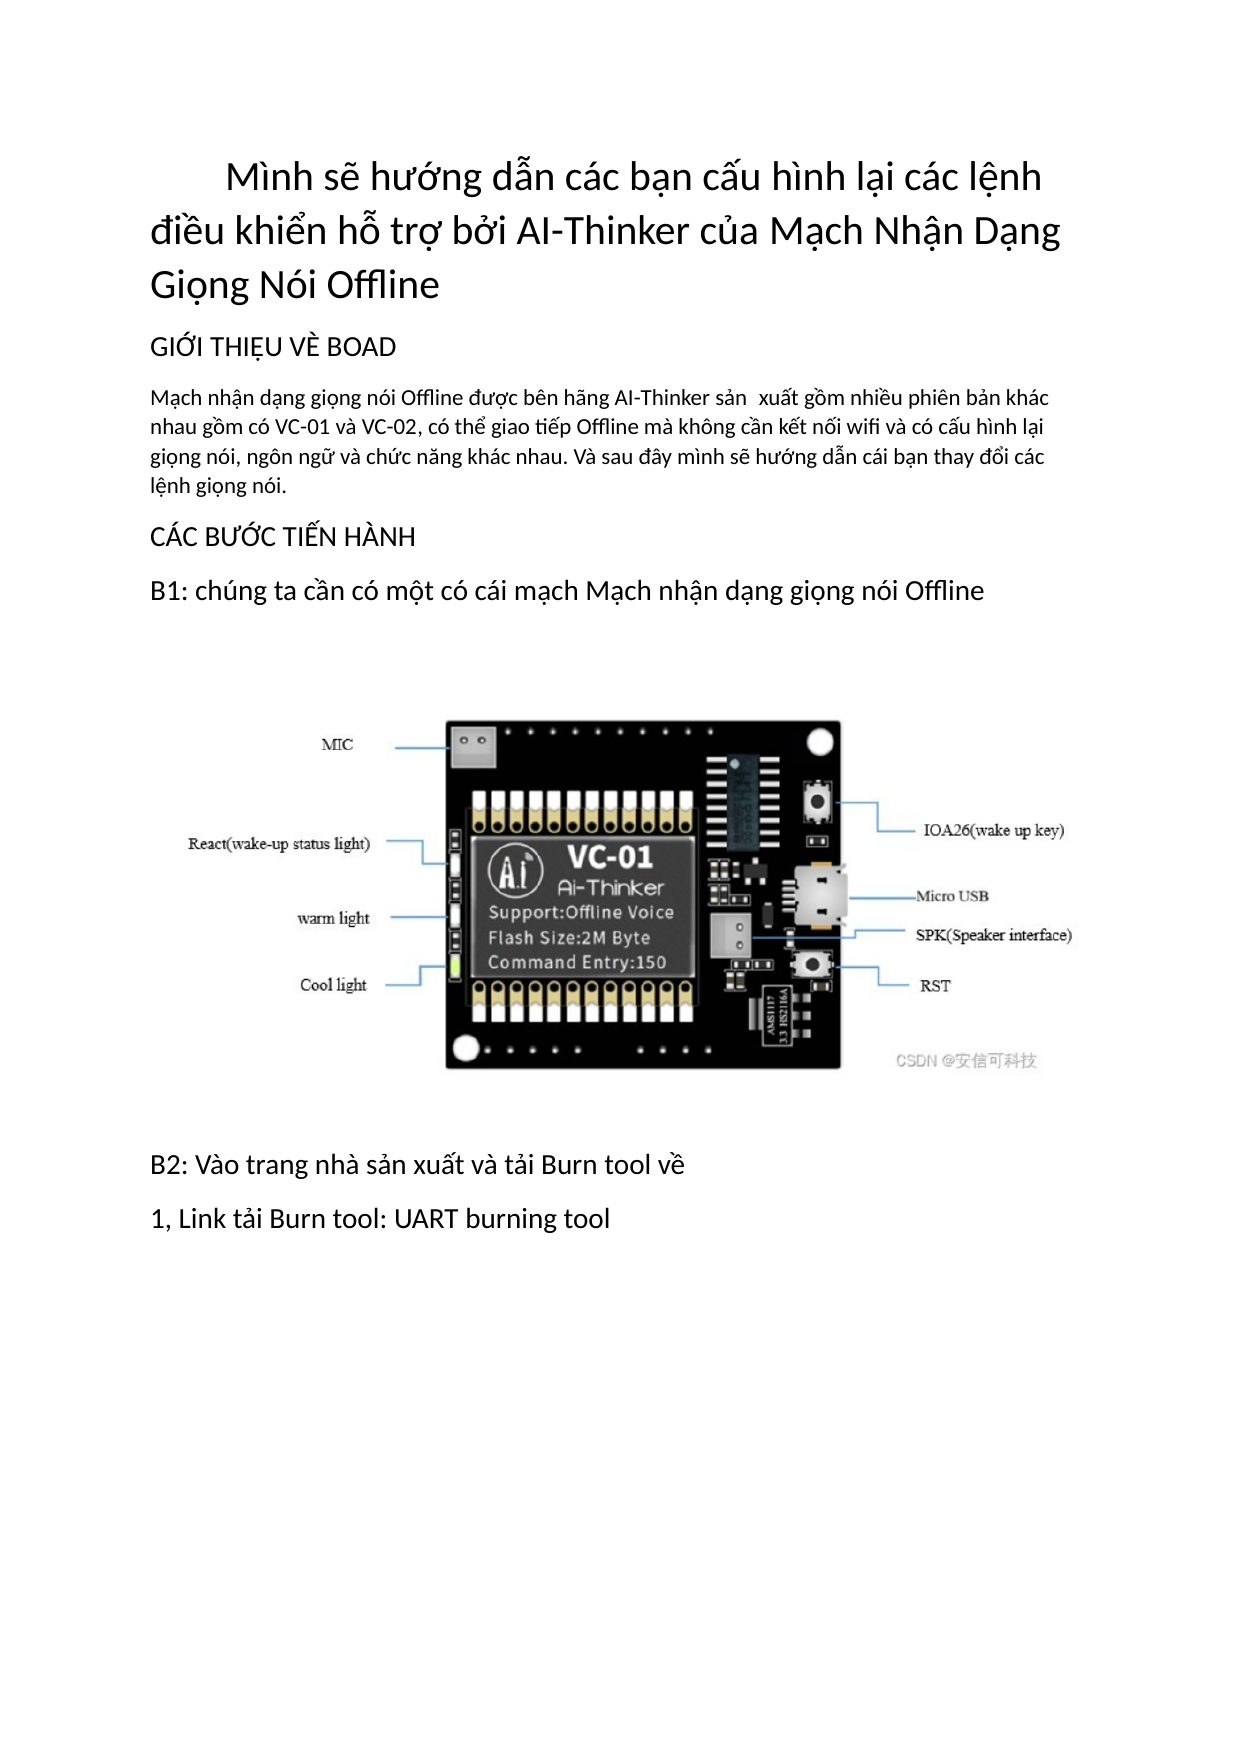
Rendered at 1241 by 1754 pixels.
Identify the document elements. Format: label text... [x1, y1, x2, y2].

text B2: Vào trang nhà sản xuất và tải Burn tool về [150, 1146, 1090, 1182]
text Mình sẽ hướng dẫn các bạn cấu hình lại các lệnh điều khiển hỗ trợ bởi AI-Thinker của Mạch Nhận Dạng Giọng Nói Offline [150, 150, 1090, 308]
text GIỚI THIỆU VÈ BOAD [150, 328, 1090, 364]
text CÁC BƯỚC TIẾN HÀNH [150, 518, 1090, 554]
text Mạch nhận dạng giọng nói Offline được bên hãng AI-Thinker sản xuất gồm nhiều phiên bản khác nhau gồm có VC-01 và VC-02, có thể giao tiếp Offline mà không cần kết nối wifi và có cấu hình lại giọng nói, ngôn ngữ và chức năng khác nhau. Và sau đây mình sẽ hướng dẫn cái bạn thay đổi các lệnh giọng nói. [150, 383, 1090, 500]
text B1: chúng ta cần có một có cái mạch Mạch nhận dạng giọng nói Offline [150, 572, 1090, 608]
text 1, Link tải Burn tool: UART burning tool [150, 1201, 1090, 1236]
